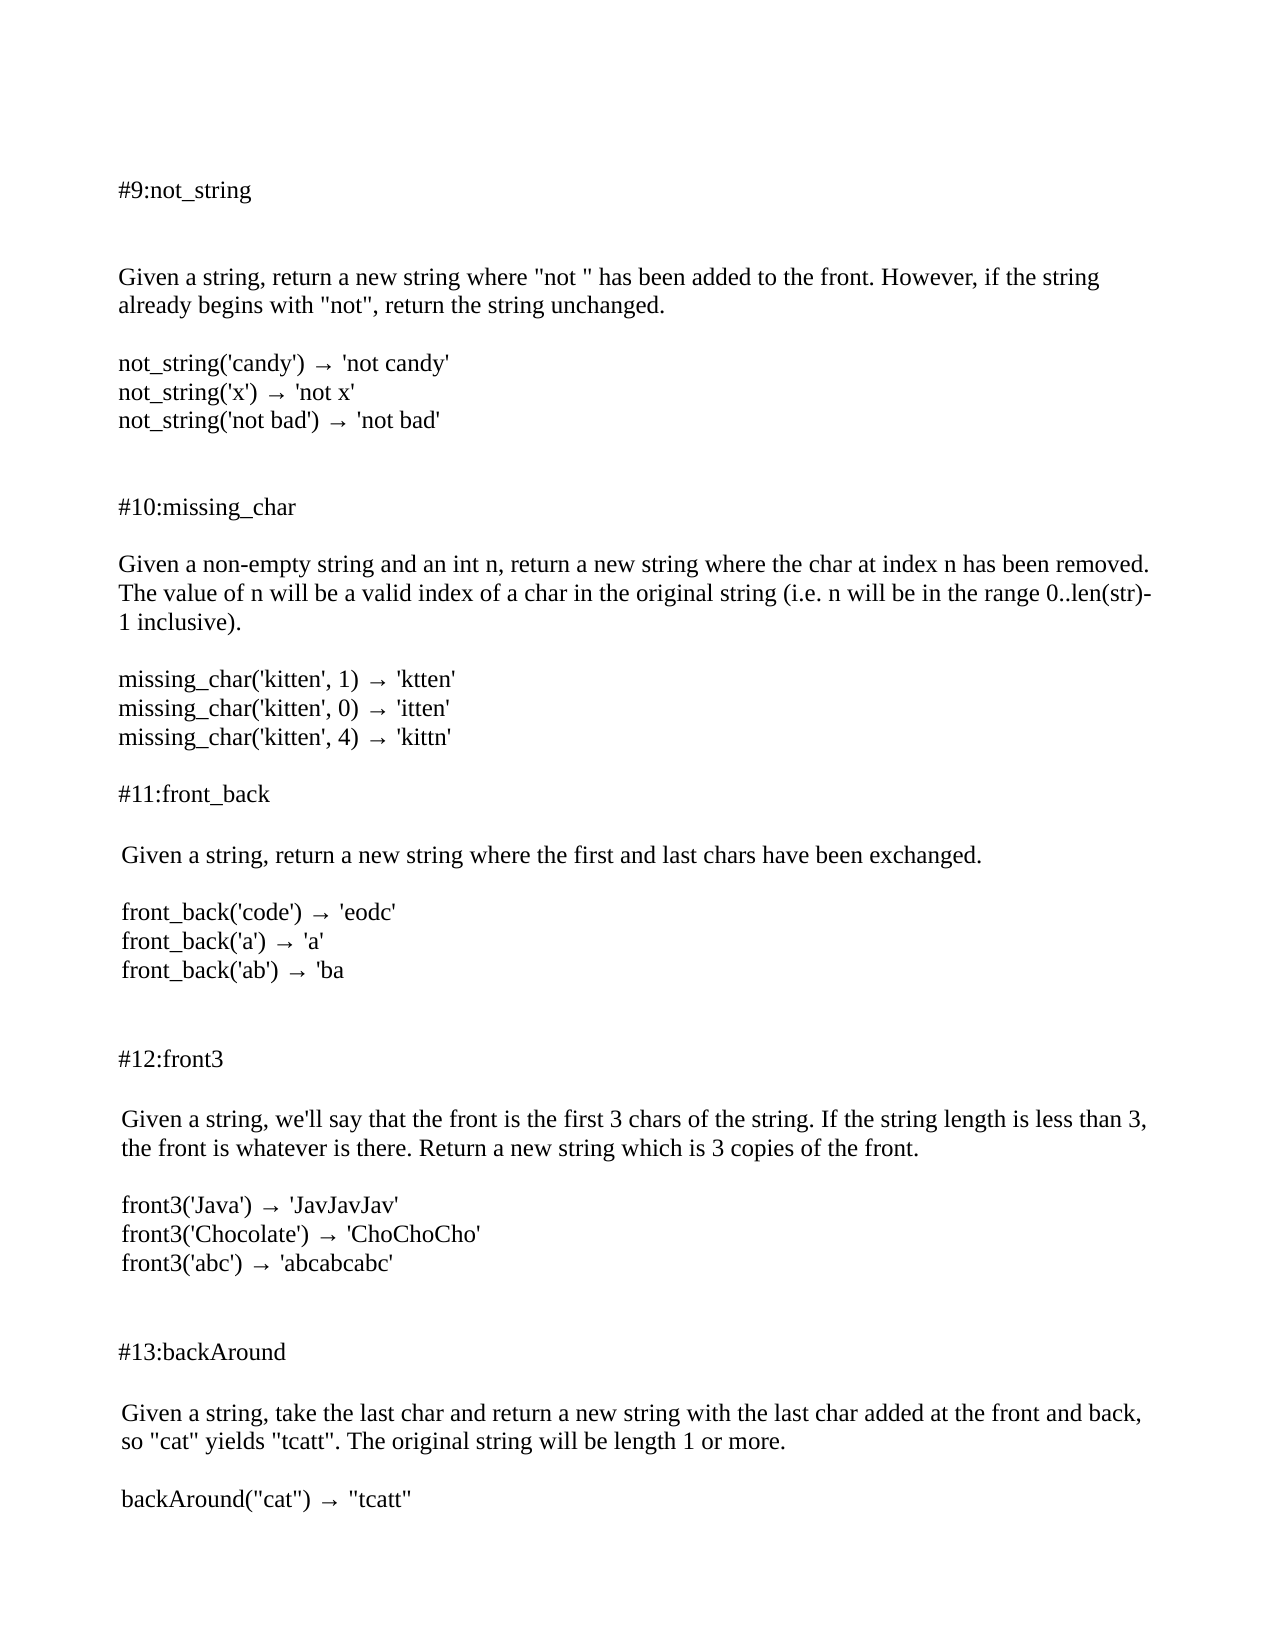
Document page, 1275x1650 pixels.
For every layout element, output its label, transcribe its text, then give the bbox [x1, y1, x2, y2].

text #12:front3 [118, 1044, 1157, 1073]
text missing_char('kitten', 0) → 'itten' [118, 693, 1157, 722]
text #9:not_string [118, 176, 1157, 204]
text #13:backAround [118, 1337, 1157, 1366]
text #11:front_back [118, 779, 1157, 808]
text Given a string, return a new string where "not " has been added to the front. However, if the string already begins with "not", return the string unchanged. [118, 262, 1157, 319]
text Given a non-empty string and an int n, return a new string where the char at index n has been removed. The value of n will be a valid index of a char in the original string (i.e. n will be in the range 0..len(str)-1 inclusive). [118, 549, 1157, 636]
table_header Given a string, we'll say that the front is the first 3 chars of the string. If the string length is less than 3, the front is whatever is there. Return a new string which is 3 copies of the front. front3('Java') → 'JavJavJav' front3('Chocolate') → 'ChoChoCho' front3('abc') → 'abcabcabc' [118, 1101, 1157, 1280]
text not_string('candy') → 'not candy' [118, 348, 1157, 377]
text not_string('not bad') → 'not bad' [118, 406, 1157, 434]
text missing_char('kitten', 1) → 'ktten' [118, 664, 1157, 693]
table_header Given a string, take the last char and return a new string with the last char added at the front and back, so "cat" yields "tcatt". The original string will be length 1 or more. backAround("cat") → "tcatt" [118, 1395, 1157, 1516]
text #10:missing_char [118, 492, 1157, 521]
table_header Given a string, return a new string where the first and last chars have been exchanged. front_back('code') → 'eodc' front_back('a') → 'a' front_back('ab') → 'ba [118, 837, 1157, 986]
text missing_char('kitten', 4) → 'kittn' [118, 722, 1157, 751]
text not_string('x') → 'not x' [118, 377, 1157, 406]
